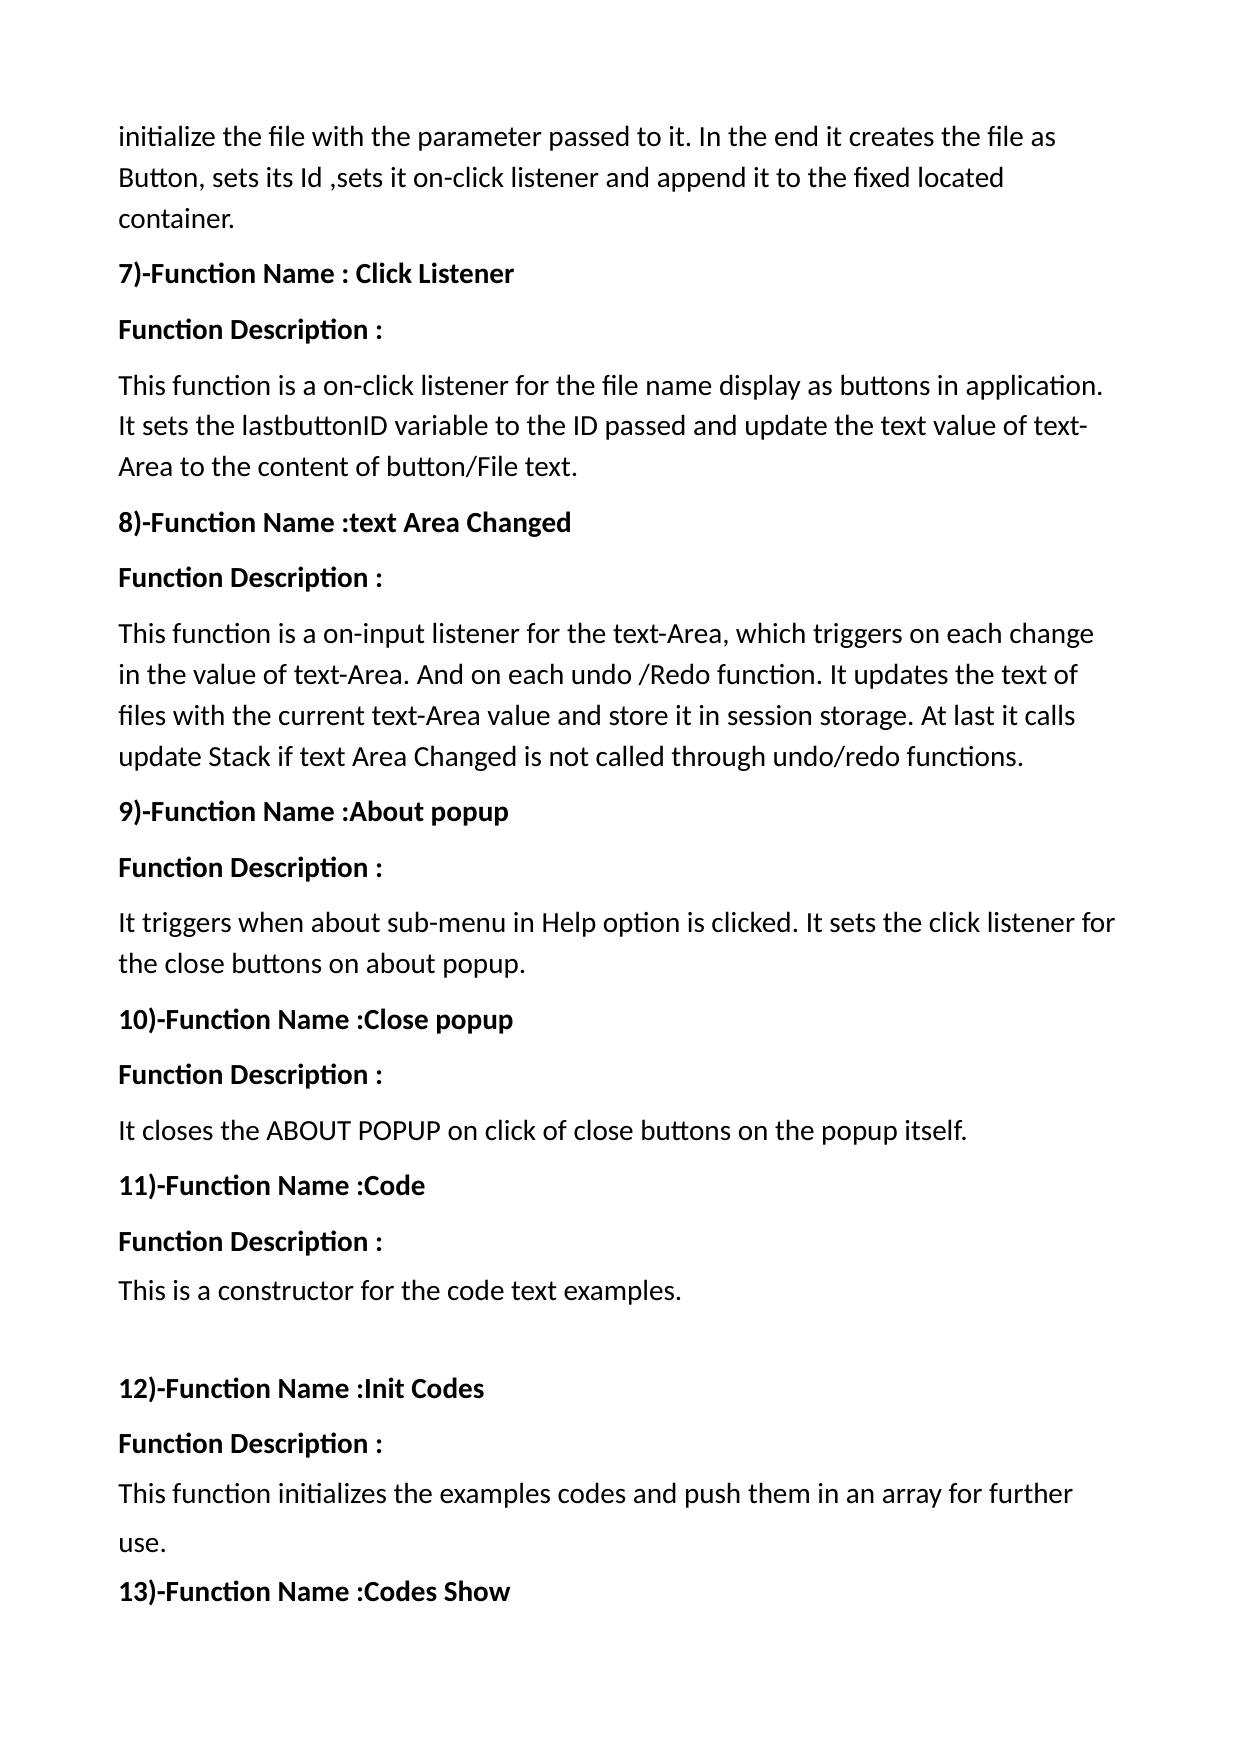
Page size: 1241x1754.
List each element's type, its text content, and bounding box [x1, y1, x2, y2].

text Function Description : [118, 1223, 1122, 1258]
text It closes the ABOUT POPUP on click of close buttons on the popup itself. [118, 1112, 1122, 1147]
text 7)-Function Name : Click Listener [118, 256, 1122, 291]
text Function Description : [118, 559, 1122, 595]
text 13)-Function Name :Codes Show [118, 1573, 1122, 1608]
text This function is a on-input listener for the text-Area, which triggers on each change in the value of text-Area. And on each undo /Redo function. It updates the text of files with the current text-Area value and store it in session storage. At last it calls update Stack if text Area Changed is not called through undo/redo functions. [118, 615, 1122, 773]
text This function is a on-click listener for the file name display as buttons in application. It sets the lastbuttonID variable to the ID passed and update the text value of text-Area to the content of button/File text. [118, 367, 1122, 484]
text Function Description : [118, 849, 1122, 884]
text 9)-Function Name :About popup [118, 793, 1122, 829]
text Function Description : [118, 1426, 1122, 1461]
text 10)-Function Name :Close popup [118, 1001, 1122, 1036]
text This is a constructor for the code text examples. [118, 1272, 1122, 1308]
text 11)-Function Name :Code [118, 1167, 1122, 1203]
text initialize the file with the parameter passed to it. In the end it creates the file as Button, sets its Id ,sets it on-click listener and append it to the fixed located container. [118, 118, 1122, 236]
text 8)-Function Name :text Area Changed [118, 504, 1122, 539]
text It triggers when about sub-menu in Help option is clicked. It sets the click listener for the close buttons on about popup. [118, 904, 1122, 981]
text 12)-Function Name :Init Codes [118, 1370, 1122, 1406]
text Function Description : [118, 311, 1122, 347]
text Function Description : [118, 1056, 1122, 1092]
text This function initializes the examples codes and push them in an array for further use. [118, 1475, 1122, 1559]
